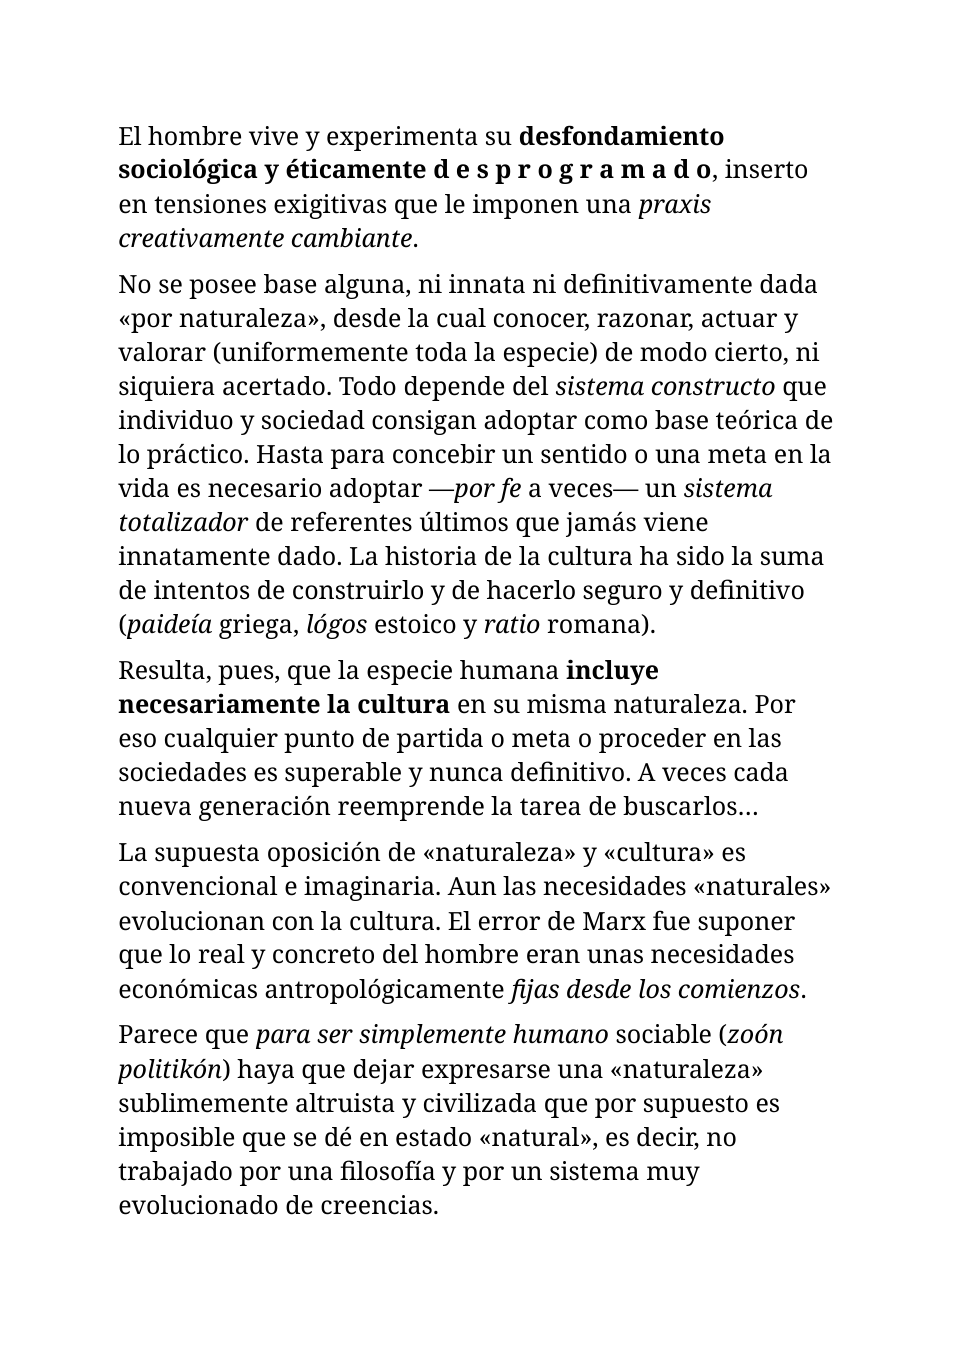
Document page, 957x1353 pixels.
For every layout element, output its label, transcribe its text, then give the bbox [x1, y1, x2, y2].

text Resulta, pues, que la especie humana incluye necesariamente la cultura en su misma naturaleza. Por eso cualquier punto de partida o meta o proceder en las sociedades es superable y nunca definitivo. A veces cada nueva generación reemprende la tarea de buscarlos… [118, 653, 838, 823]
text La supuesta oposición de «naturaleza» y «cultura» es convencional e imaginaria. Aun las necesidades «naturales» evolucionan con la cultura. El error de Marx fue suponer que lo real y concreto del hombre eran unas necesidades económicas antropológicamente fijas desde los comienzos. [118, 835, 838, 1005]
text No se posee base alguna, ni innata ni definitivamente dada «por naturaleza», desde la cual conocer, razonar, actuar y valorar (uniformemente toda la especie) de modo cierto, ni siquiera acertado. Todo depende del sistema constructo que individuo y sociedad consigan adoptar como base teórica de lo práctico. Hasta para concebir un sentido o una meta en la vida es necesario adoptar —por fe a veces— un sistema totalizador de referentes últimos que jamás viene innatamente dado. La historia de la cultura ha sido la suma de intentos de construirlo y de hacerlo seguro y definitivo (paideía griega, lógos estoico y ratio romana). [118, 266, 838, 641]
text El hombre vive y experimenta su desfondamiento sociológica y éticamente d e s p r o g r a m a d o, inserto en tensiones exigitivas que le imponen una praxis creativamente cambiante. [118, 118, 838, 254]
text Parece que para ser simplemente humano sociable (zoón politikón) haya que dejar expresarse una «naturaleza» sublimemente altruista y civilizada que por supuesto es imposible que se dé en estado «natural», es decir, no trabajado por una filosofía y por un sistema muy evolucionado de creencias. [118, 1017, 838, 1222]
